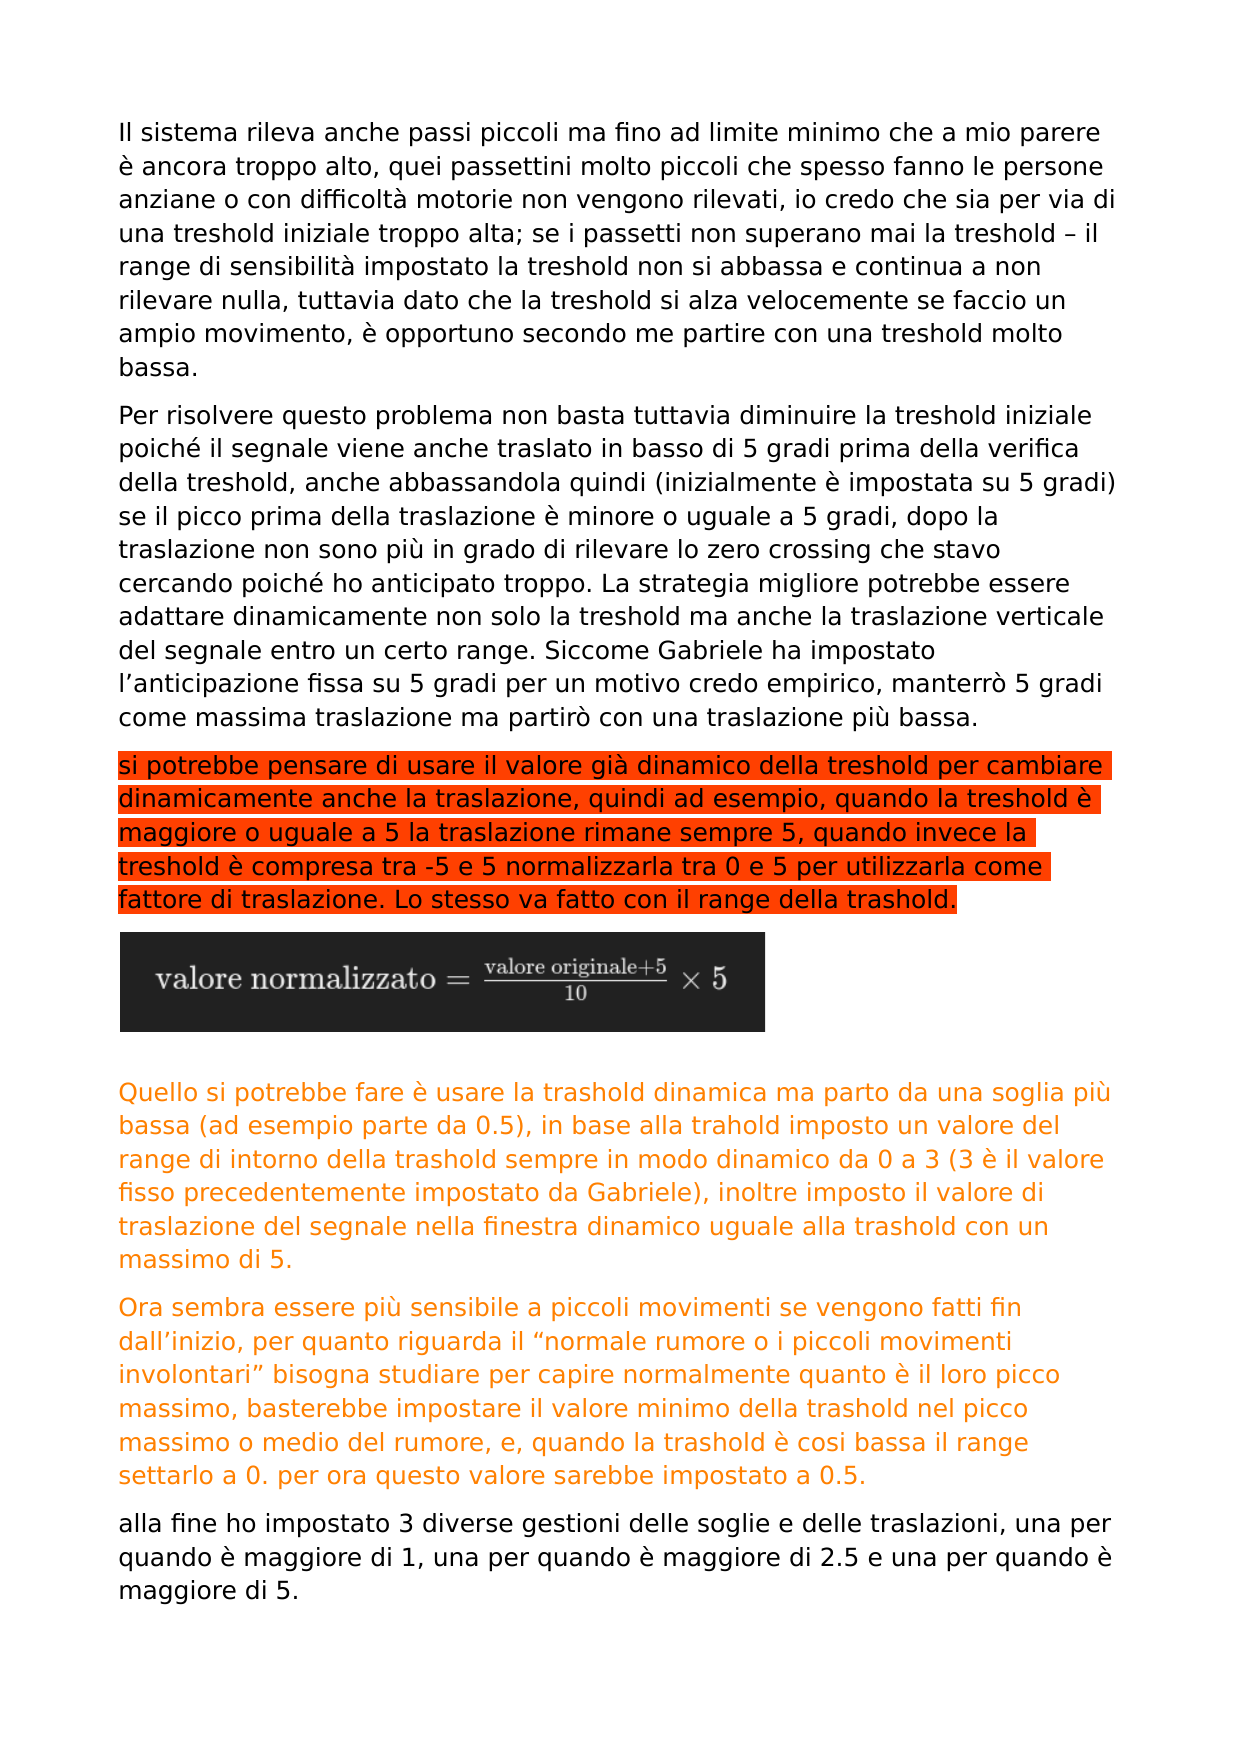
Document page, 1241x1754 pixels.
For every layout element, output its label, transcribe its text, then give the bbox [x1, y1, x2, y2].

picture [120, 932, 765, 1032]
text Il sistema rileva anche passi piccoli ma fino ad limite minimo che a mio parere è ancora troppo alto, quei passettini molto piccoli che spesso fanno le persone anziane o con difficoltà motorie non vengono rilevati, io credo che sia per via di una treshold iniziale troppo alta; se i passetti non superano mai la treshold – il range di sensibilità impostato la treshold non si abbassa e continua a non rilevare nulla, tuttavia dato che la treshold si alza velocemente se faccio un ampio movimento, è opportuno secondo me partire con una treshold molto bassa. [118, 118, 1122, 382]
text si potrebbe pensare di usare il valore già dinamico della treshold per cambiare dinamicamente anche la traslazione, quindi ad esempio, quando la treshold è maggiore o uguale a 5 la traslazione rimane sempre 5, quando invece la treshold è compresa tra -5 e 5 normalizzarla tra 0 e 5 per utilizzarla come fattore di traslazione. Lo stesso va fatto con il range della trashold. [118, 751, 1122, 914]
text Ora sembra essere più sensibile a piccoli movimenti se vengono fatti fin dall’inizio, per quanto riguarda il “normale rumore o i piccoli movimenti involontari” bisogna studiare per capire normalmente quanto è il loro picco massimo, basterebbe impostare il valore minimo della trashold nel picco massimo o medio del rumore, e, quando la trashold è cosi bassa il range settarlo a 0. per ora questo valore sarebbe impostato a 0.5. [118, 1293, 1122, 1490]
text Quello si potrebbe fare è usare la trashold dinamica ma parto da una soglia più bassa (ad esempio parte da 0.5), in base alla trahold imposto un valore del range di intorno della trashold sempre in modo dinamico da 0 a 3 (3 è il valore fisso precedentemente impostato da Gabriele), inoltre imposto il valore di traslazione del segnale nella finestra dinamico uguale alla trashold con un massimo di 5. [118, 1078, 1122, 1274]
text Per risolvere questo problema non basta tuttavia diminuire la treshold iniziale poiché il segnale viene anche traslato in basso di 5 gradi prima della verifica della treshold, anche abbassandola quindi (inizialmente è impostata su 5 gradi) se il picco prima della traslazione è minore o uguale a 5 gradi, dopo la traslazione non sono più in grado di rilevare lo zero crossing che stavo cercando poiché ho anticipato troppo. La strategia migliore potrebbe essere adattare dinamicamente non solo la treshold ma anche la traslazione verticale del segnale entro un certo range. Siccome Gabriele ha impostato l’anticipazione fissa su 5 gradi per un motivo credo empirico, manterrò 5 gradi come massima traslazione ma partirò con una traslazione più bassa. [118, 401, 1122, 732]
text alla fine ho impostato 3 diverse gestioni delle soglie e delle traslazioni, una per quando è maggiore di 1, una per quando è maggiore di 2.5 e una per quando è maggiore di 5. [118, 1509, 1122, 1606]
